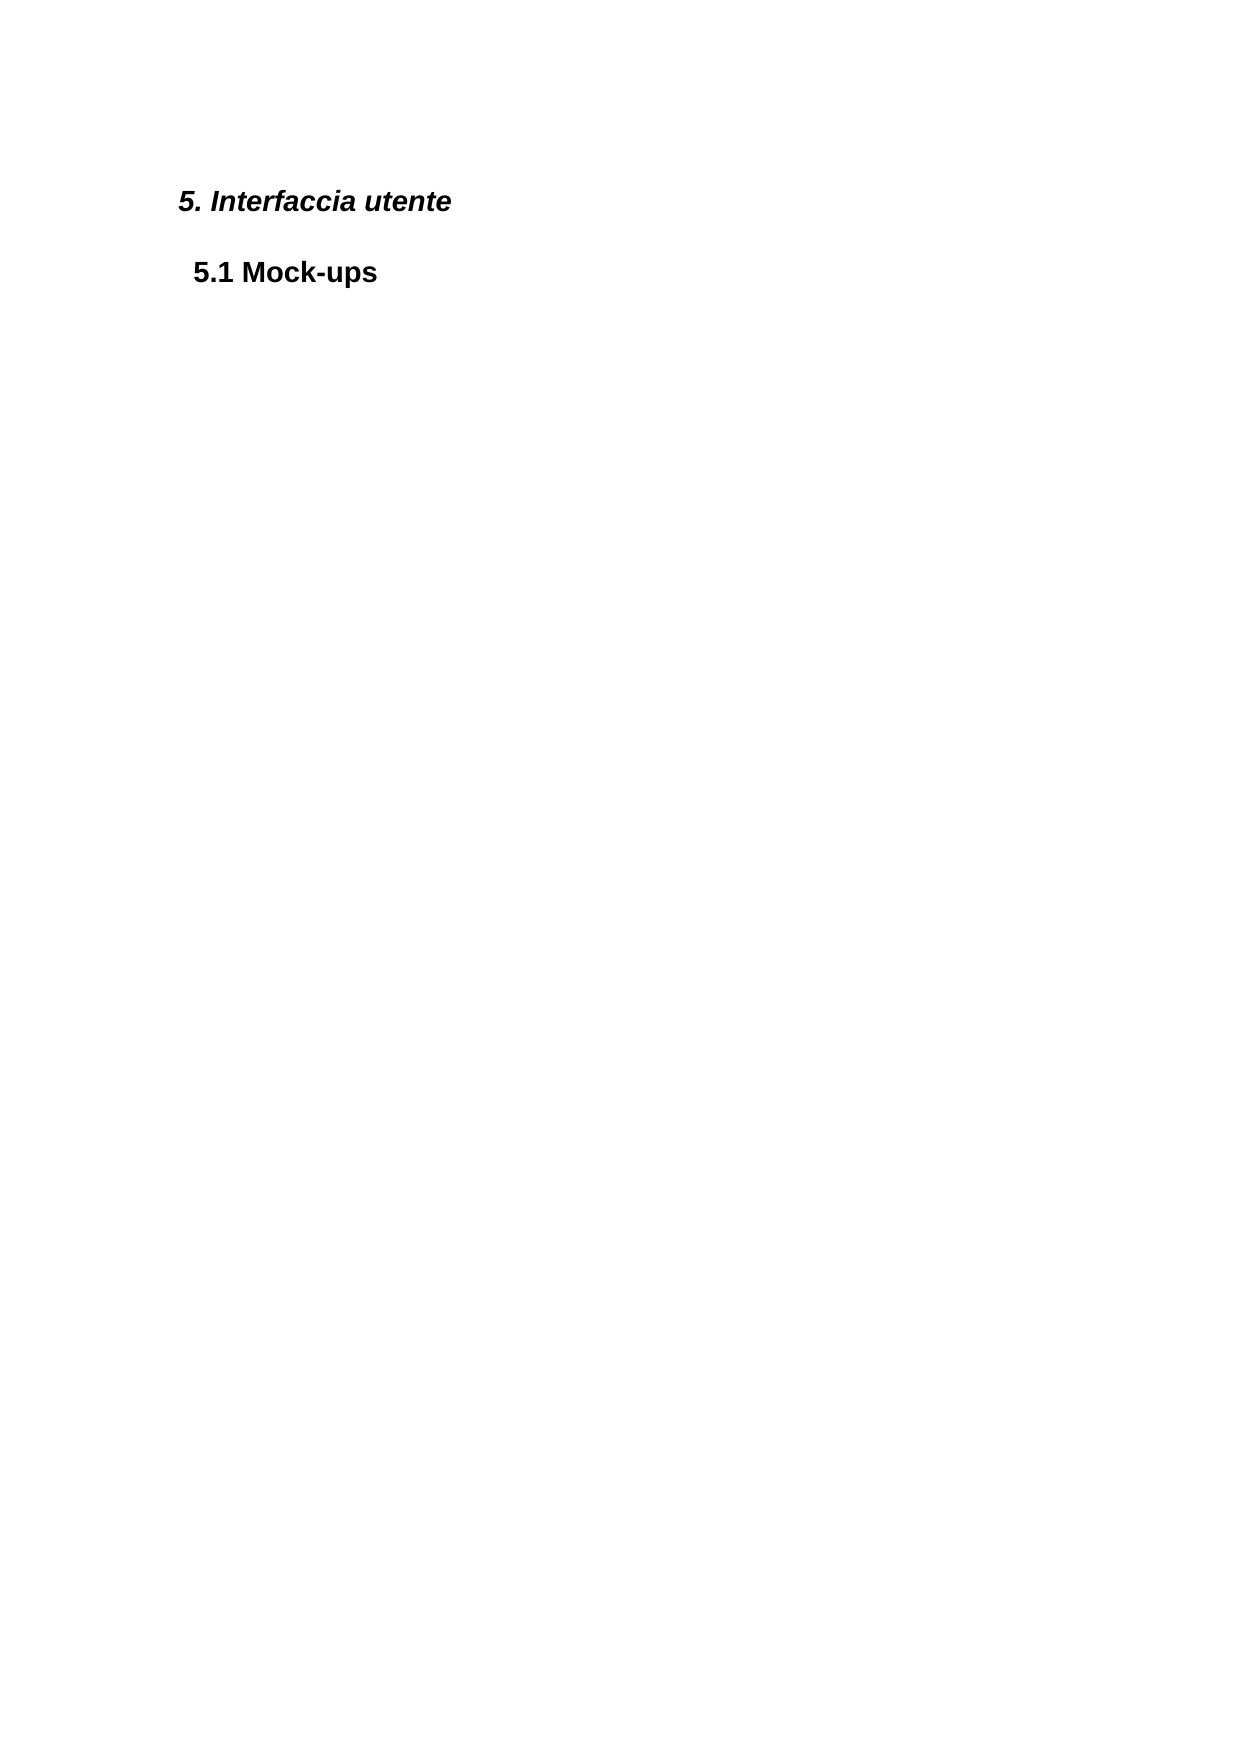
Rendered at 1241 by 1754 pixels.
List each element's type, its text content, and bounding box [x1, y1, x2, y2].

subtitle 5.1 Mock-ups [118, 255, 1122, 289]
subtitle 5. Interfaccia utente [118, 184, 1122, 218]
